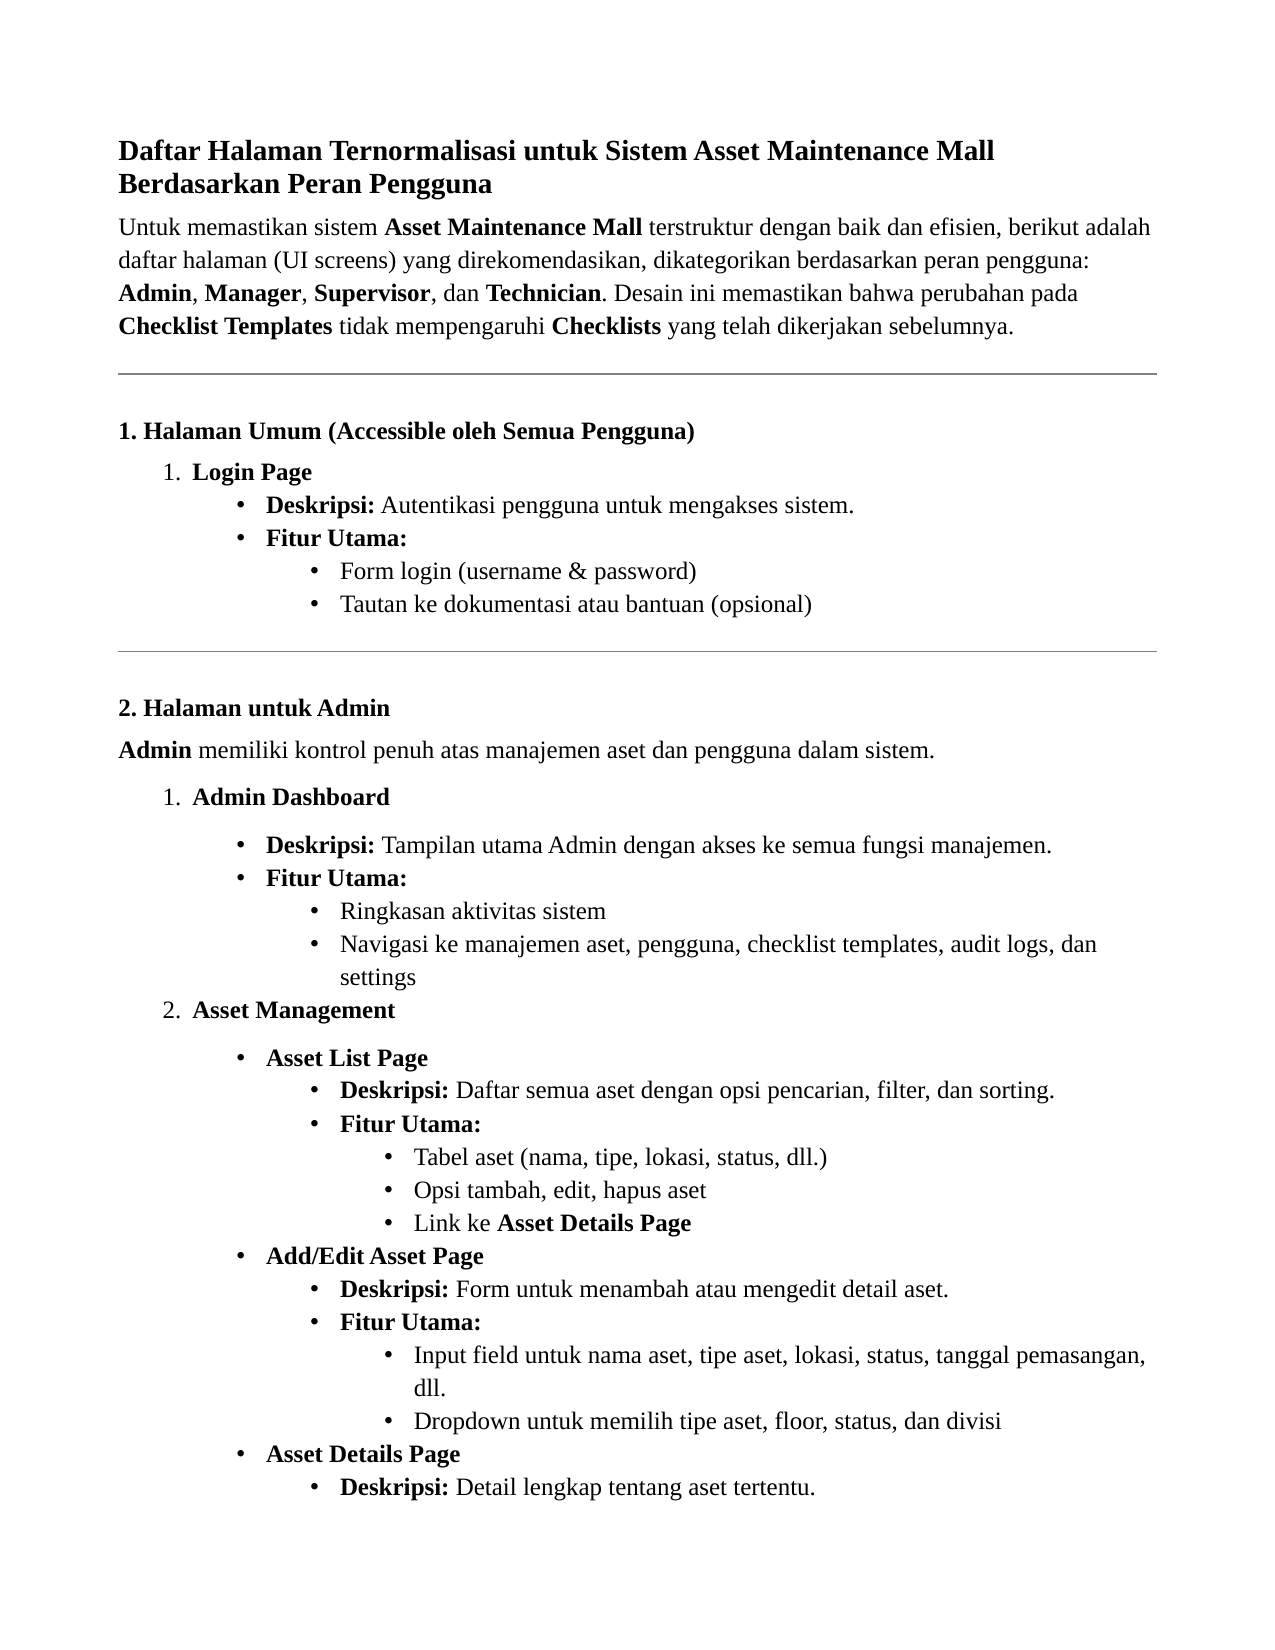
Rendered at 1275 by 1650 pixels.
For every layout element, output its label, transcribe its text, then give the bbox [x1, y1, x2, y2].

text Admin memiliki kontrol penuh atas manajemen aset dan pengguna dalam sistem. [118, 735, 1157, 763]
list Deskripsi: Tampilan utama Admin dengan akses ke semua fungsi manajemen. [236, 830, 1157, 859]
list Deskripsi: Autentikasi pengguna untuk mengakses sistem. [236, 490, 1157, 519]
subtitle Daftar Halaman Ternormalisasi untuk Sistem Asset Maintenance Mall Berdasarkan Peran Pengguna [118, 133, 1157, 200]
list Fitur Utama: [236, 863, 1157, 892]
list Asset List Page [236, 1043, 1157, 1071]
list Login Page [162, 457, 1157, 486]
list Add/Edit Asset Page [236, 1241, 1157, 1269]
list Dropdown untuk memilih tipe aset, floor, status, dan divisi [384, 1406, 1157, 1434]
list Tautan ke dokumentasi atau bantuan (opsional) [310, 589, 1157, 618]
list Ringkasan aktivitas sistem [310, 896, 1157, 925]
list Fitur Utama: [310, 1307, 1157, 1336]
subtitle 1. Halaman Umum (Accessible oleh Semua Pengguna) [118, 416, 1157, 444]
list Asset Details Page [236, 1439, 1157, 1468]
list Form login (username & password) [310, 556, 1157, 585]
list Deskripsi: Form untuk menambah atau mengedit detail aset. [310, 1274, 1157, 1302]
list Asset Management [162, 995, 1157, 1024]
subtitle 2. Halaman untuk Admin [118, 693, 1157, 722]
list Opsi tambah, edit, hapus aset [384, 1175, 1157, 1203]
list Deskripsi: Detail lengkap tentang aset tertentu. [310, 1472, 1157, 1501]
list Fitur Utama: [310, 1109, 1157, 1137]
list Link ke Asset Details Page [384, 1208, 1157, 1236]
list Fitur Utama: [236, 523, 1157, 552]
list Deskripsi: Daftar semua aset dengan opsi pencarian, filter, dan sorting. [310, 1076, 1157, 1104]
list Admin Dashboard [162, 782, 1157, 811]
list Input field untuk nama aset, tipe aset, lokasi, status, tanggal pemasangan, dll. [384, 1340, 1157, 1402]
list Tabel aset (nama, tipe, lokasi, status, dll.) [384, 1142, 1157, 1170]
list Navigasi ke manajemen aset, pengguna, checklist templates, audit logs, dan settings [310, 929, 1157, 991]
text Untuk memastikan sistem Asset Maintenance Mall terstruktur dengan baik dan efisien, berikut adalah daftar halaman (UI screens) yang direkomendasikan, dikategorikan berdasarkan peran pengguna: Admin, Manager, Supervisor, dan Technician. Desain ini memastikan bahwa perubahan pada Checklist Templates tidak mempengaruhi Checklists yang telah dikerjakan sebelumnya. [118, 212, 1157, 340]
